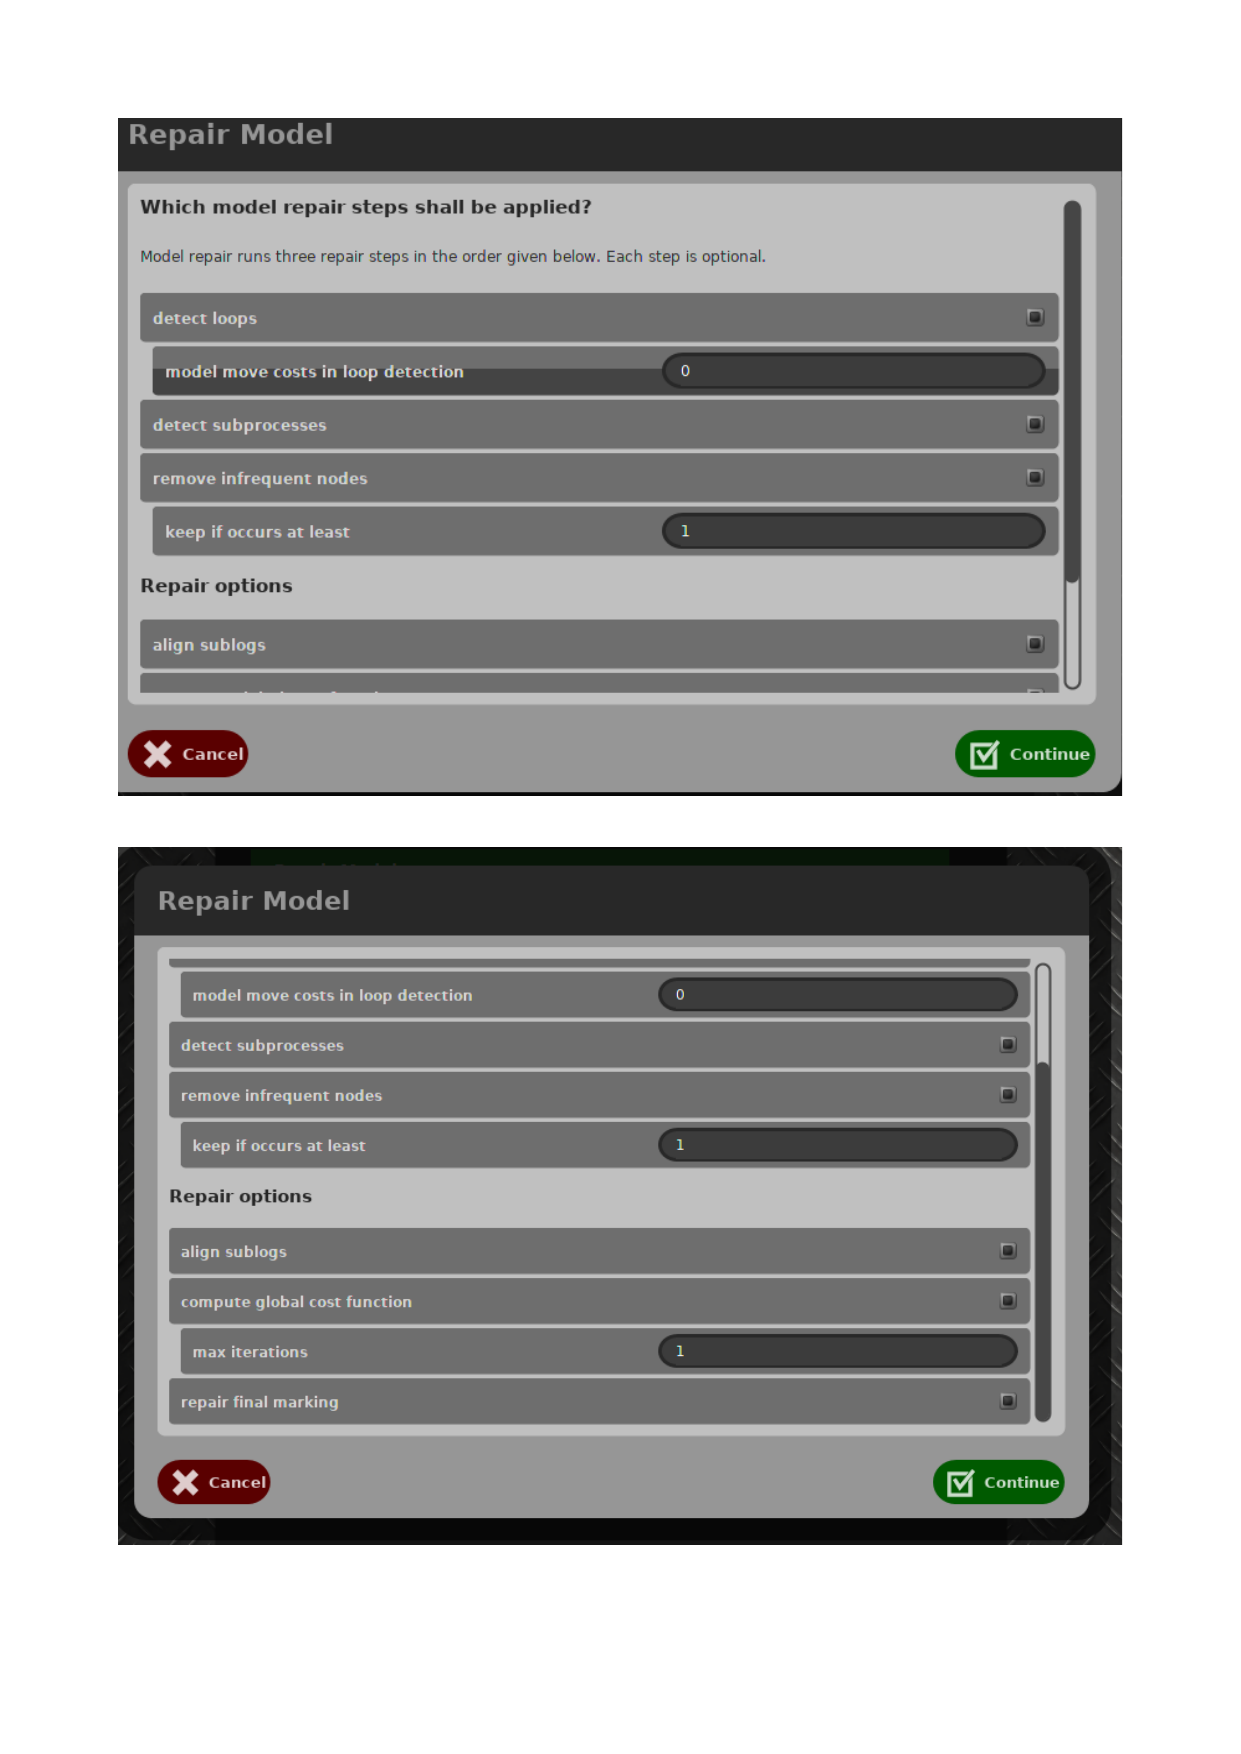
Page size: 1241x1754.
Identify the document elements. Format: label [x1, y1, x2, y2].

picture [118, 118, 1123, 796]
picture [118, 847, 1123, 1545]
